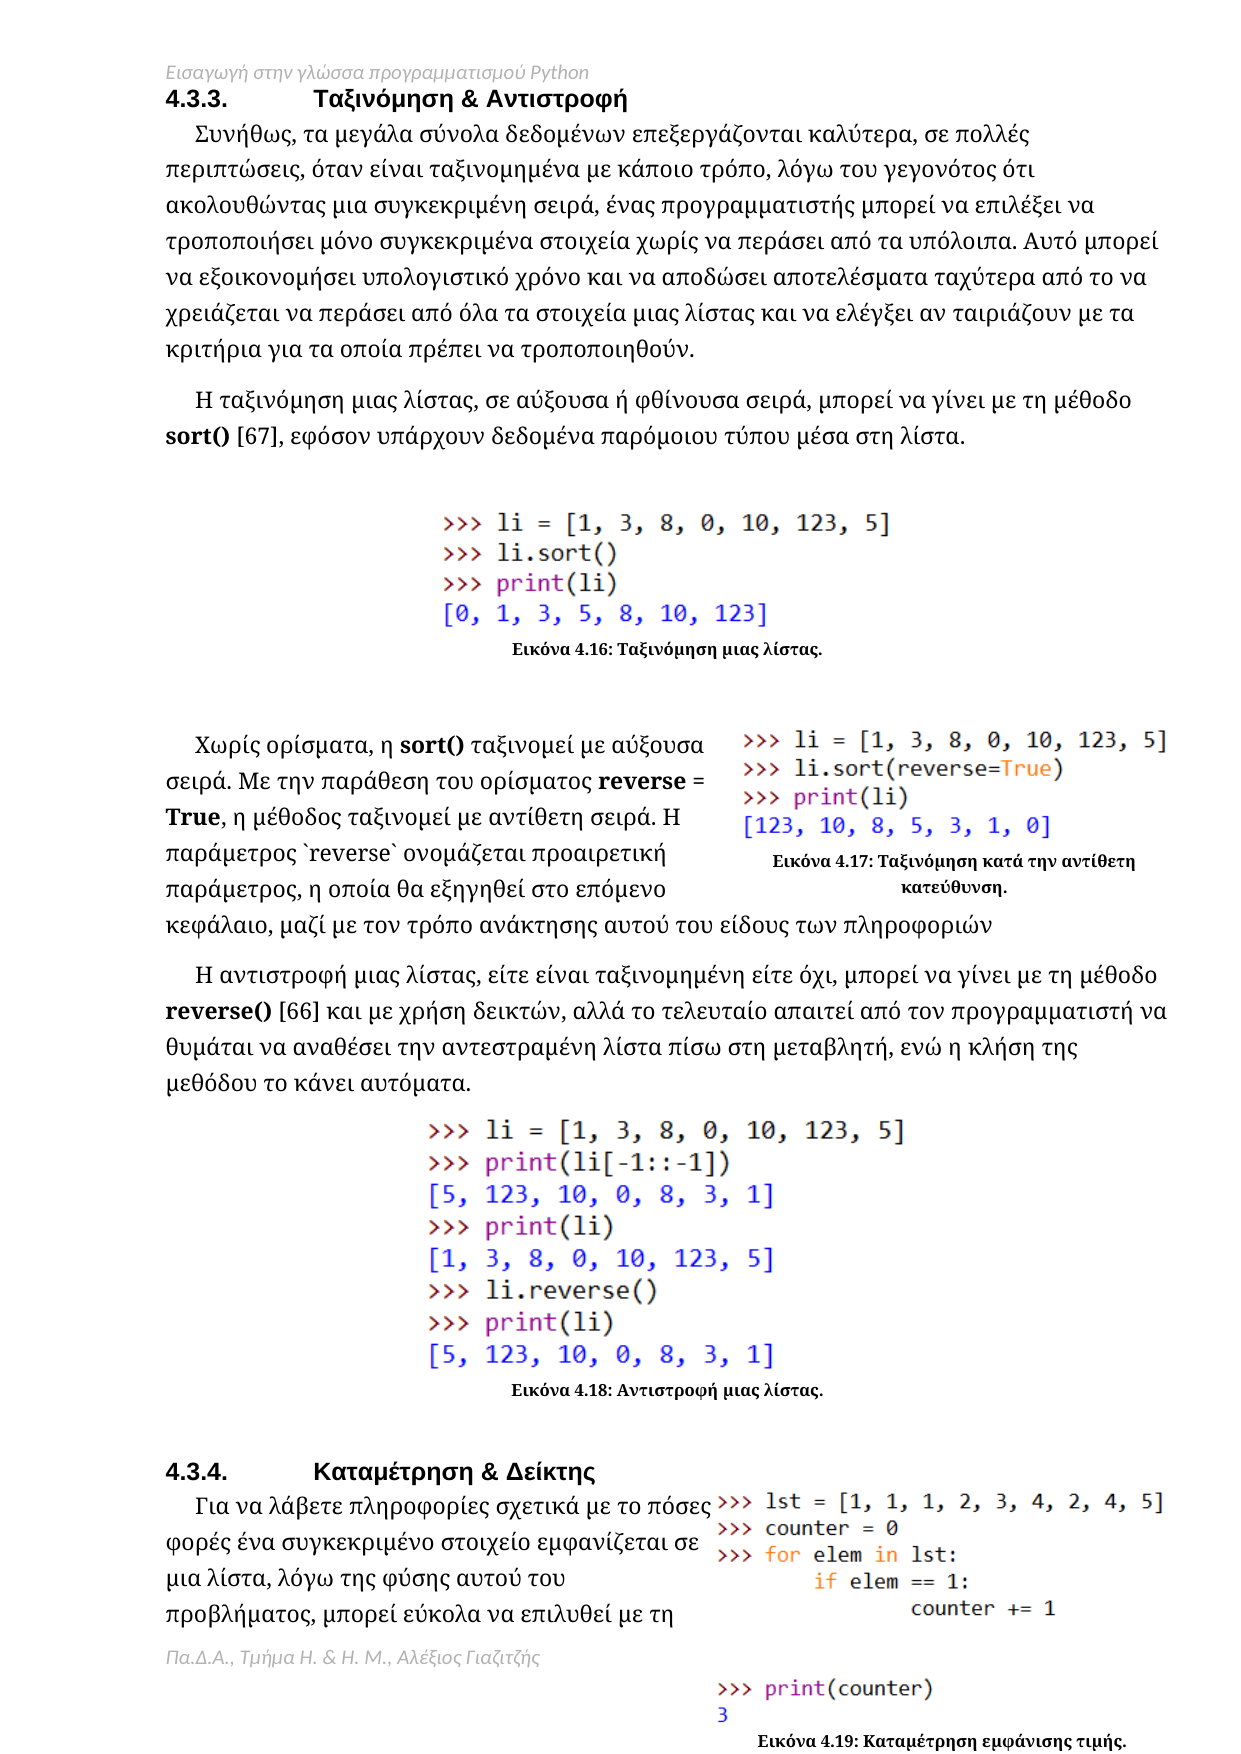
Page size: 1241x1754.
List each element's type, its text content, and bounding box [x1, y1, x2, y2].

text Η ταξινόμηση μιας λίστας, σε αύξουσα ή φθίνουσα σειρά, μπορεί να γίνει με τη μέθοδο sort() [67], εφόσον υπάρχουν δεδομένα παρόμοιου τύπου μέσα στη λίστα. [165, 384, 1169, 451]
picture [738, 728, 1170, 846]
text Η αντιστροφή μιας λίστας, είτε είναι ταξινομημένη είτε όχι, μπορεί να γίνει με τη μέθοδο reverse() [66] και με χρήση δεικτών, αλλά το τελευταίο απαιτεί από τον προγραμματιστή να θυμάται να αναθέσει την αντεστραμένη λίστα πίσω στη μεταβλητή, ενώ η κλήση της μεθόδου το κάνει αυτόματα. [165, 959, 1169, 1098]
picture [714, 1489, 1170, 1727]
picture [435, 510, 900, 635]
picture [424, 1117, 911, 1376]
text Χωρίς ορίσματα, η sort() ταξινομεί με αύξουσα σειρά. Με την παράθεση του ορίσματος reverse = True, η μέθοδος ταξινομεί με αντίθετη σειρά. Η παράμετρος `reverse` ονομάζεται προαιρετική παράμετρος, η οποία θα εξηγηθεί στο επόμενο κεφάλαιο, μαζί με τον τρόπο ανάκτησης αυτού του είδους των πληροφοριών [165, 729, 1169, 940]
text Εικόνα 4.16: Ταξινόμηση μιας λίστας. [436, 635, 899, 660]
subtitle Καταμέτρηση & Δείκτης [165, 1457, 1169, 1486]
subtitle Ταξινόμηση & Αντιστροφή [165, 84, 1169, 113]
text Εικόνα 4.19: Καταμέτρηση εμφάνισης τιμής. [715, 1727, 1169, 1753]
text Συνήθως, τα μεγάλα σύνολα δεδομένων επεξεργάζονται καλύτερα, σε πολλές περιπτώσεις, όταν είναι ταξινομημένα με κάποιο τρόπο, λόγω του γεγονότος ότι ακολουθώντας μια συγκεκριμένη σειρά, ένας προγραμματιστής μπορεί να επιλέξει να τροποποιήσει μόνο συγκεκριμένα στοιχεία χωρίς να περάσει από τα υπόλοιπα. Αυτό μπορεί να εξοικονομήσει υπολογιστικό χρόνο και να αποδώσει αποτελέσματα ταχύτερα από το να χρειάζεται να περάσει από όλα τα στοιχεία μιας λίστας και να ελέγξει αν ταιριάζουν με τα κριτήρια για τα οποία πρέπει να τροποποιηθούν. [165, 117, 1169, 364]
text Εικόνα 4.17: Ταξινόμηση κατά την αντίθετη κατεύθυνση. [739, 846, 1169, 898]
text Εικόνα 4.18: Αντιστροφή μιας λίστας. [424, 1376, 910, 1402]
text Για να λάβετε πληροφορίες σχετικά με το πόσες φορές ένα συγκεκριμένο στοιχείο εμφανίζεται σε μια λίστα, λόγω της φύσης αυτού του προβλήματος, μπορεί εύκολα να επιλυθεί με τη [165, 1490, 714, 1629]
